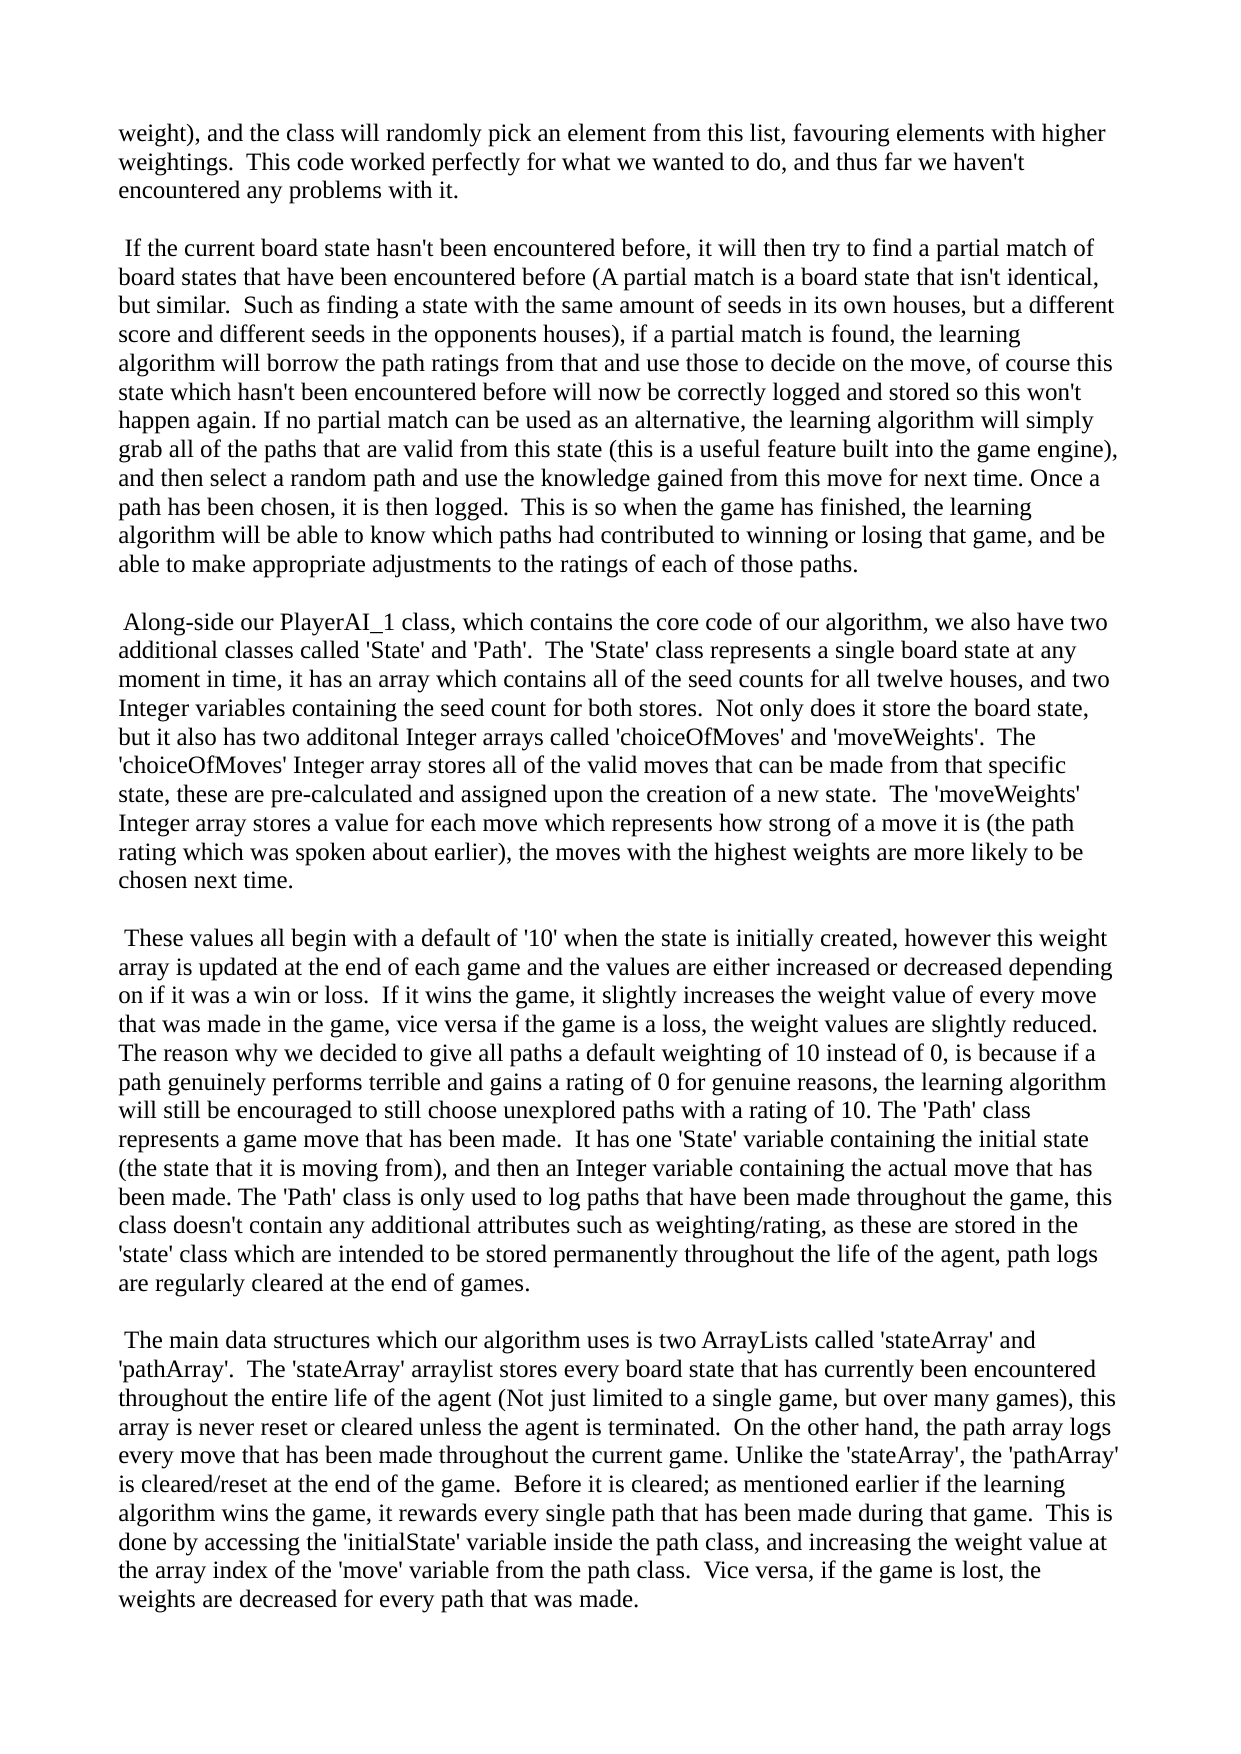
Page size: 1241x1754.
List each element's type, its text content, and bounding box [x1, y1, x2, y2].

text Along-side our PlayerAI_1 class, which contains the core code of our algorithm, we also have two additional classes called 'State' and 'Path'. The 'State' class represents a single board state at any moment in time, it has an array which contains all of the seed counts for all twelve houses, and two Integer variables containing the seed count for both stores. Not only does it store the board state, but it also has two additonal Integer arrays called 'choiceOfMoves' and 'moveWeights'. The 'choiceOfMoves' Integer array stores all of the valid moves that can be made from that specific state, these are pre-calculated and assigned upon the creation of a new state. The 'moveWeights' Integer array stores a value for each move which represents how strong of a move it is (the path rating which was spoken about earlier), the moves with the highest weights are more likely to be chosen next time. [118, 607, 1122, 894]
text weight), and the class will randomly pick an element from this list, favouring elements with higher weightings. This code worked perfectly for what we wanted to do, and thus far we haven't encountered any problems with it. [118, 118, 1122, 204]
text If the current board state hasn't been encountered before, it will then try to find a partial match of board states that have been encountered before (A partial match is a board state that isn't identical, but similar. Such as finding a state with the same amount of seeds in its own houses, but a different score and different seeds in the opponents houses), if a partial match is found, the learning algorithm will borrow the path ratings from that and use those to decide on the move, of course this state which hasn't been encountered before will now be correctly logged and stored so this won't happen again. If no partial match can be used as an alternative, the learning algorithm will simply grab all of the paths that are valid from this state (this is a useful feature built into the game engine), and then select a random path and use the knowledge gained from this move for next time. Once a path has been chosen, it is then logged. This is so when the game has finished, the learning algorithm will be able to know which paths had contributed to winning or losing that game, and be able to make appropriate adjustments to the ratings of each of those paths. [118, 233, 1122, 578]
text These values all begin with a default of '10' when the state is initially created, however this weight array is updated at the end of each game and the values are either increased or decreased depending on if it was a win or loss. If it wins the game, it slightly increases the weight value of every move that was made in the game, vice versa if the game is a loss, the weight values are slightly reduced. The reason why we decided to give all paths a default weighting of 10 instead of 0, is because if a path genuinely performs terrible and gains a rating of 0 for genuine reasons, the learning algorithm will still be encouraged to still choose unexplored paths with a rating of 10. The 'Path' class represents a game move that has been made. It has one 'State' variable containing the initial state (the state that it is moving from), and then an Integer variable containing the actual move that has been made. The 'Path' class is only used to log paths that have been made throughout the game, this class doesn't contain any additional attributes such as weighting/rating, as these are stored in the 'state' class which are intended to be stored permanently throughout the life of the agent, path logs are regularly cleared at the end of games. [118, 923, 1122, 1297]
text The main data structures which our algorithm uses is two ArrayLists called 'stateArray' and 'pathArray'. The 'stateArray' arraylist stores every board state that has currently been encountered throughout the entire life of the agent (Not just limited to a single game, but over many games), this array is never reset or cleared unless the agent is terminated. On the other hand, the path array logs every move that has been made throughout the current game. Unlike the 'stateArray', the 'pathArray' is cleared/reset at the end of the game. Before it is cleared; as mentioned earlier if the learning algorithm wins the game, it rewards every single path that has been made during that game. This is done by accessing the 'initialState' variable inside the path class, and increasing the weight value at the array index of the 'move' variable from the path class. Vice versa, if the game is lost, the weights are decreased for every path that was made. [118, 1326, 1122, 1613]
